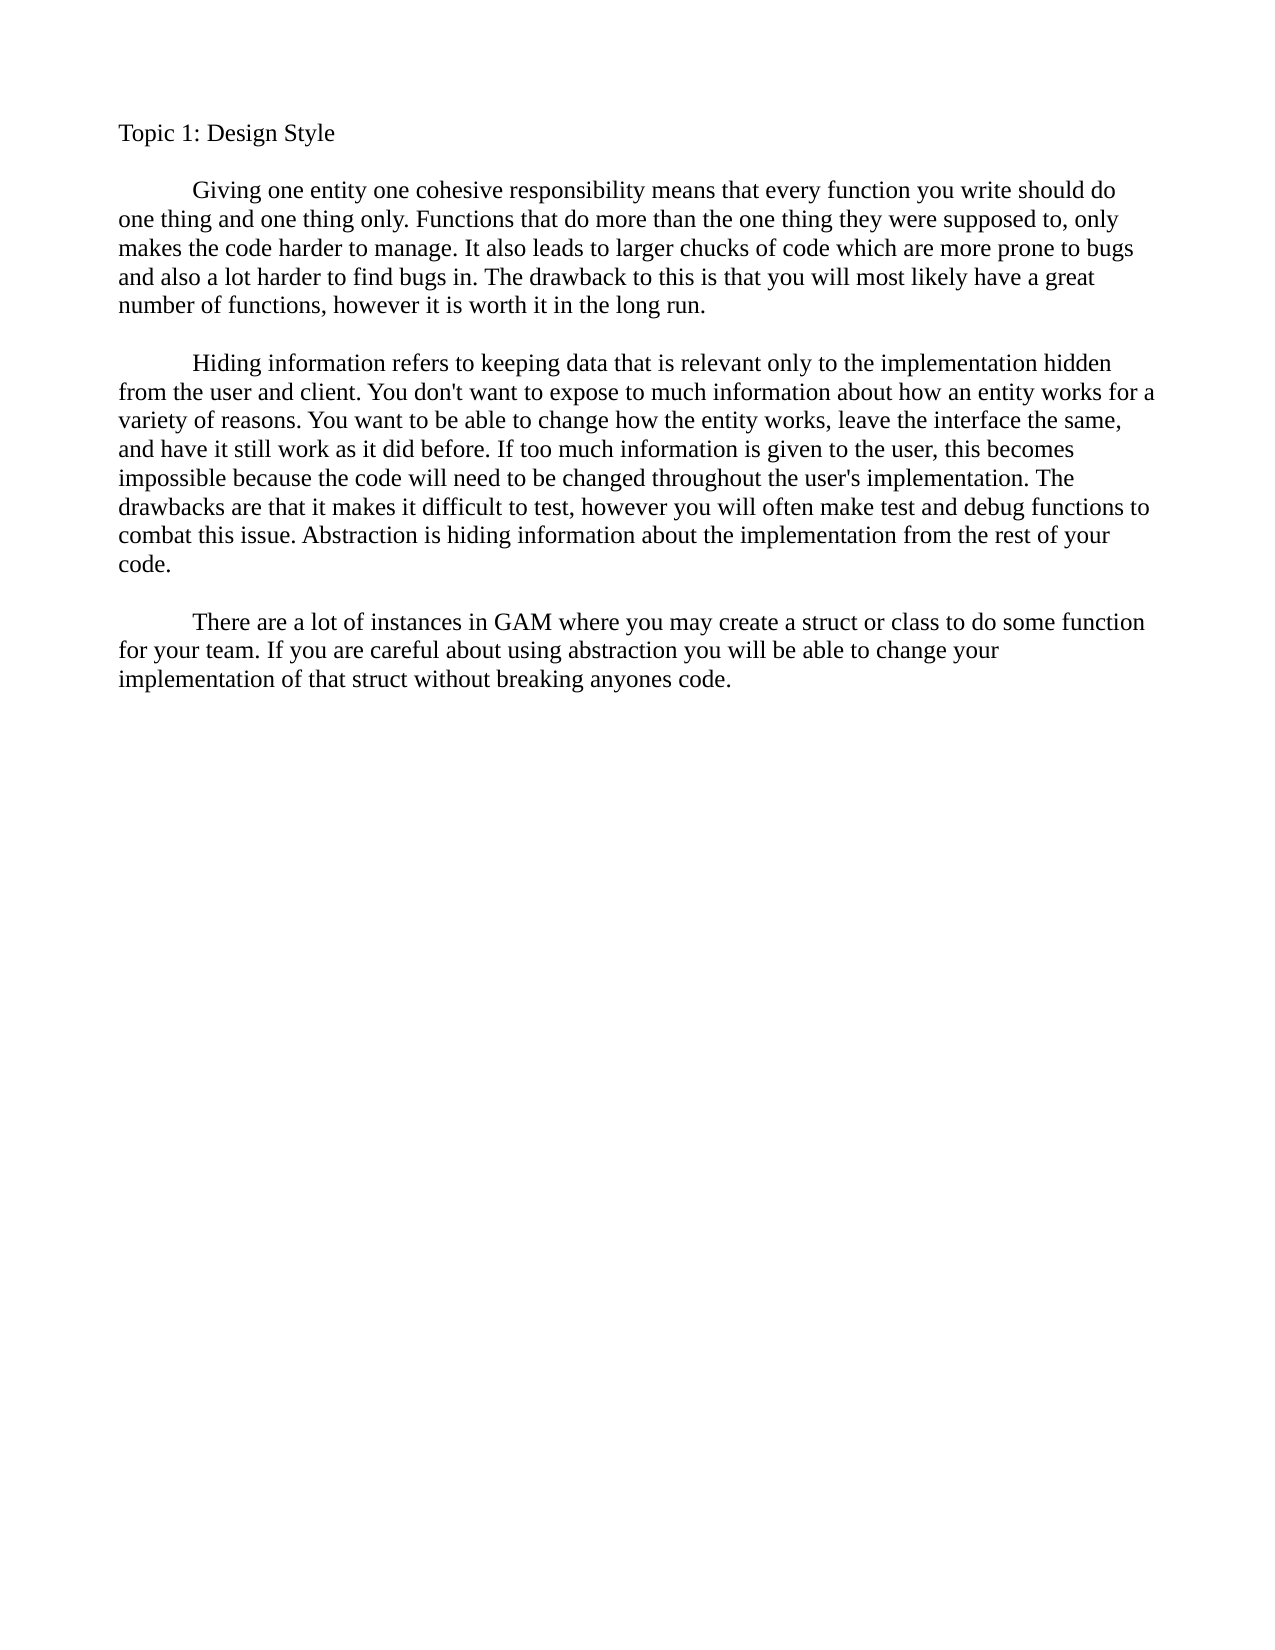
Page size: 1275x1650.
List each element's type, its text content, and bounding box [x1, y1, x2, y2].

text Topic 1: Design Style [118, 118, 1157, 147]
text There are a lot of instances in GAM where you may create a struct or class to do some function for your team. If you are careful about using abstraction you will be able to change your implementation of that struct without breaking anyones code. [118, 607, 1157, 693]
text Giving one entity one cohesive responsibility means that every function you write should do one thing and one thing only. Functions that do more than the one thing they were supposed to, only makes the code harder to manage. It also leads to larger chucks of code which are more prone to bugs and also a lot harder to find bugs in. The drawback to this is that you will most likely have a great number of functions, however it is worth it in the long run. [118, 176, 1157, 319]
text Hiding information refers to keeping data that is relevant only to the implementation hidden from the user and client. You don't want to expose to much information about how an entity works for a variety of reasons. You want to be able to change how the entity works, leave the interface the same, and have it still work as it did before. If too much information is given to the user, this becomes impossible because the code will need to be changed throughout the user's implementation. The drawbacks are that it makes it difficult to test, however you will often make test and debug functions to combat this issue. Abstraction is hiding information about the implementation from the rest of your code. [118, 348, 1157, 578]
